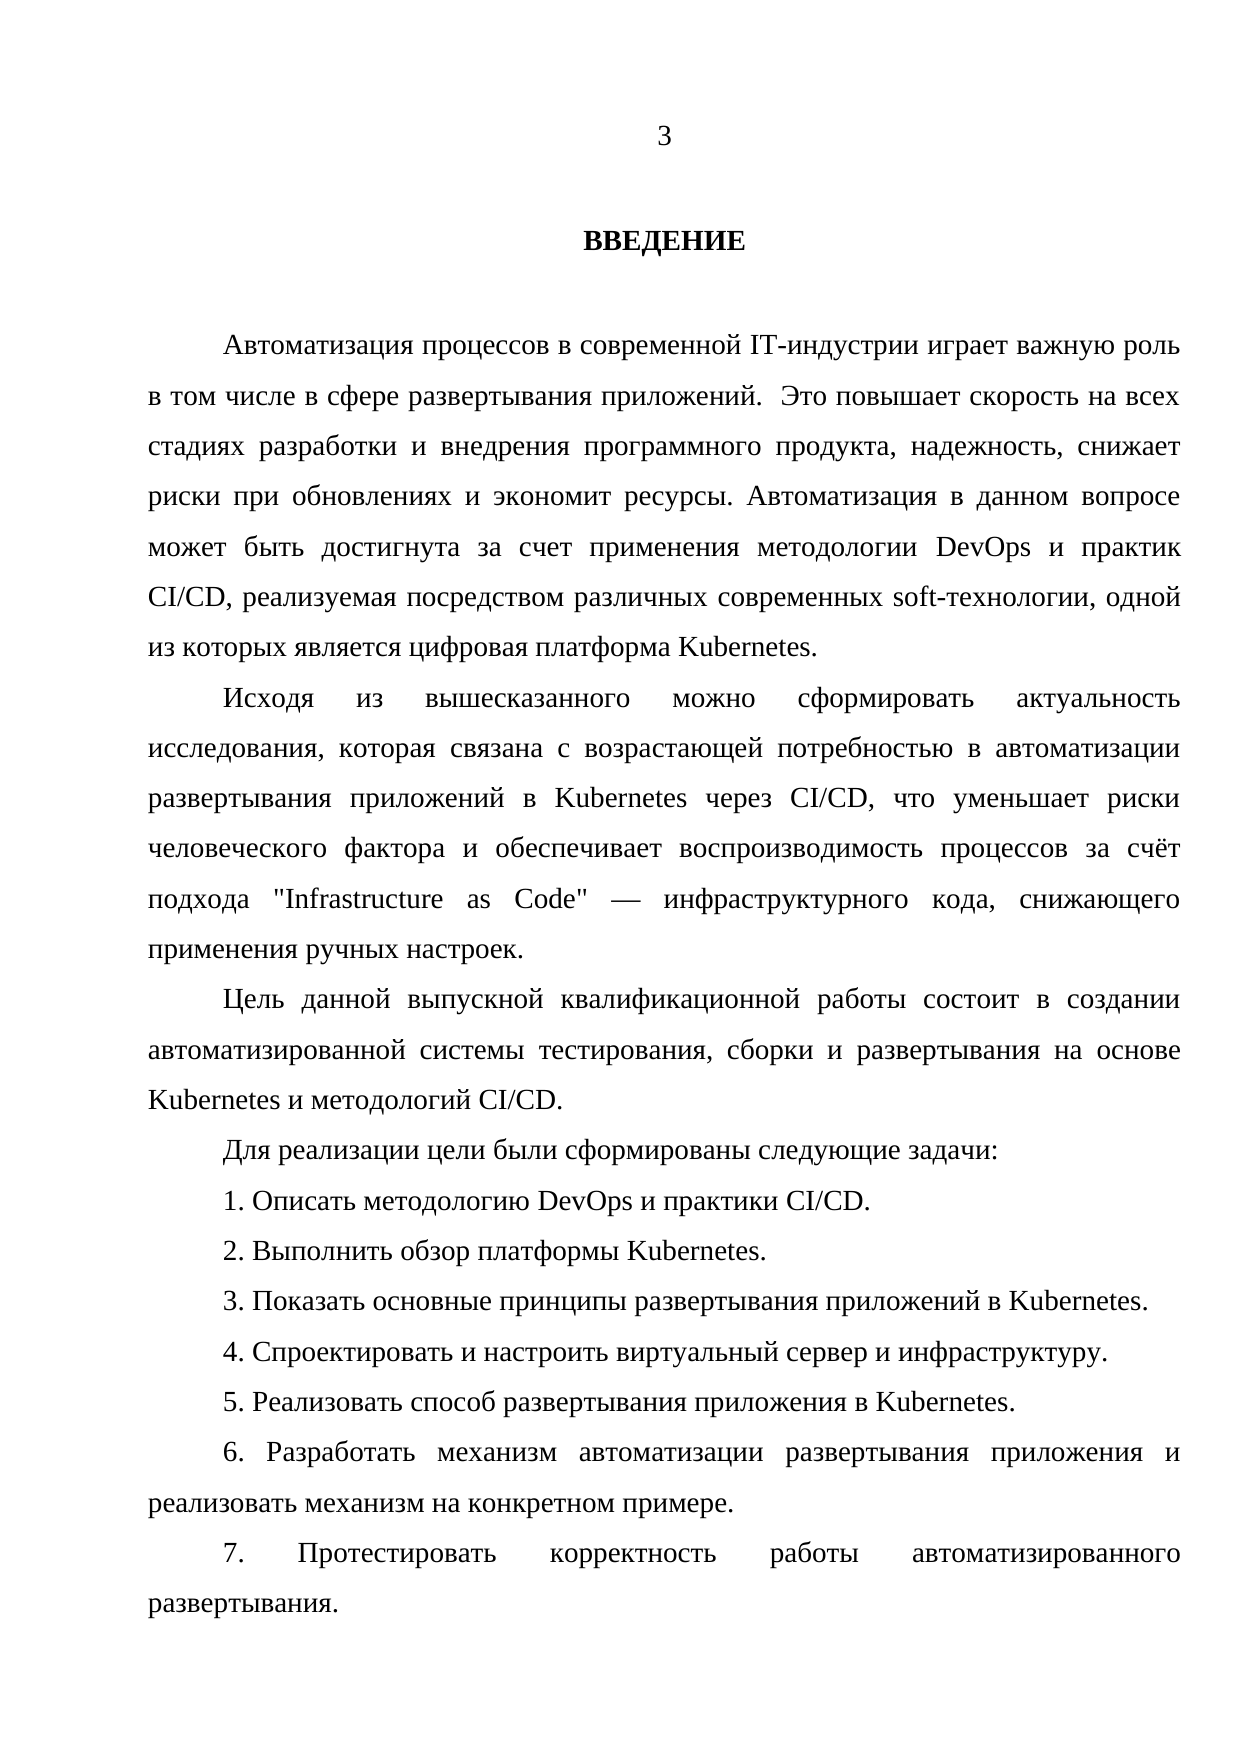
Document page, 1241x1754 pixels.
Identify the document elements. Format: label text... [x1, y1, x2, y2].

text Для реализации цели были сформированы следующие задачи: [148, 1132, 1181, 1166]
text Исходя из вышесказанного можно сформировать актуальность исследования, которая связана с возрастающей потребностью в автоматизации развертывания приложений в Kubernetes через CI/CD, что уменьшает риски человеческого фактора и обеспечивает воспроизводимость процессов за счёт подхода "Infrastructure as Code" — инфраструктурного кода, снижающего применения ручных настроек. [148, 680, 1181, 965]
list 2. Выполнить обзор платформы Kubernetes. [185, 1233, 1181, 1267]
list 3. Показать основные принципы развертывания приложений в Kubernetes. [185, 1283, 1181, 1317]
text Цель данной выпускной квалификационной работы состоит в создании автоматизированной системы тестирования, сборки и развертывания на основе Kubernetes и методологий CI/CD. [148, 982, 1181, 1116]
text 7. Протестировать корректность работы автоматизированного развертывания. [148, 1535, 1181, 1619]
text 5. Реализовать способ развертывания приложения в Kubernetes. [148, 1384, 1181, 1418]
subtitle ВВЕДЕНИЕ [148, 223, 1181, 257]
text Автоматизация процессов в современной IT-индустрии играет важную роль в том числе в сфере развертывания приложений. Это повышает скорость на всех стадиях разработки и внедрения программного продукта, надежность, снижает риски при обновлениях и экономит ресурсы. Автоматизация в данном вопросе может быть достигнута за счет применения методологии DevOps и практик CI/CD, реализуемая посредством различных современных soft-технологии, одной из которых является цифровая платформа Kubernetes. [148, 327, 1181, 663]
text 6. Разработать механизм автоматизации развертывания приложения и реализовать механизм на конкретном примере. [148, 1434, 1181, 1518]
text 4. Спроектировать и настроить виртуальный сервер и инфраструктуру. [148, 1334, 1181, 1367]
list 1. Описать методологию DevOps и практики CI/CD. [185, 1183, 1181, 1216]
